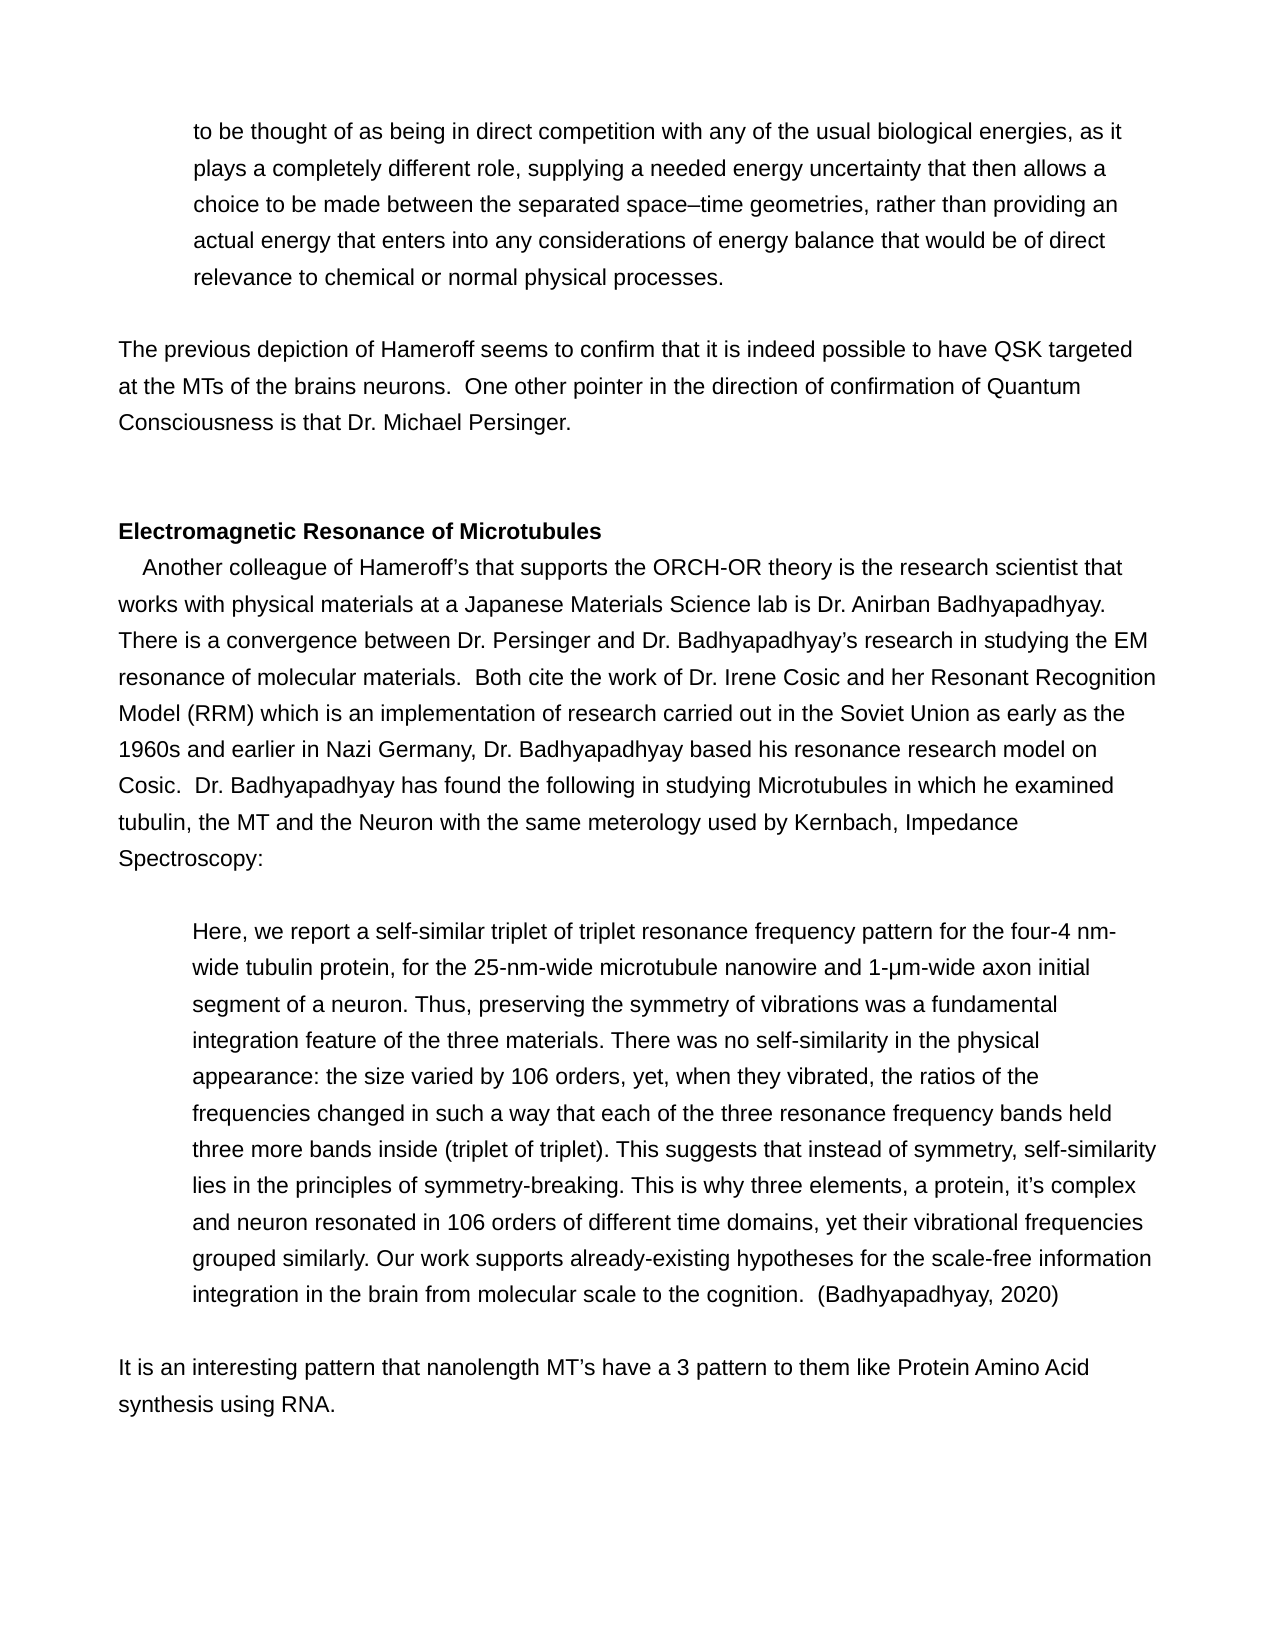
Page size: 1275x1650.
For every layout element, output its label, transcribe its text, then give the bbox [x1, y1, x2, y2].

text to be thought of as being in direct competition with any of the usual biological energies, as it plays a completely different role, supplying a needed energy uncertainty that then allows a choice to be made between the separated space–time geometries, rather than providing an actual energy that enters into any considerations of energy balance that would be of direct relevance to chemical or normal physical processes. [193, 118, 1157, 290]
text The previous depiction of Hameroff seems to confirm that it is indeed possible to have QSK targeted at the MTs of the brains neurons. One other pointer in the direction of confirmation of Quantum Consciousness is that Dr. Michael Persinger. [118, 336, 1157, 435]
text It is an interesting pattern that nanolength MT’s have a 3 pattern to them like Protein Amino Acid synthesis using RNA. [118, 1354, 1157, 1417]
text Electromagnetic Resonance of Microtubules [118, 518, 1157, 544]
text Here, we report a self-similar triplet of triplet resonance frequency pattern for the four-4 nm-wide tubulin protein, for the 25-nm-wide microtubule nanowire and 1-μm-wide axon initial segment of a neuron. Thus, preserving the symmetry of vibrations was a fundamental integration feature of the three materials. There was no self-similarity in the physical appearance: the size varied by 106 orders, yet, when they vibrated, the ratios of the frequencies changed in such a way that each of the three resonance frequency bands held three more bands inside (triplet of triplet). This suggests that instead of symmetry, self-similarity lies in the principles of symmetry-breaking. This is why three elements, a protein, it’s complex and neuron resonated in 106 orders of different time domains, yet their vibrational frequencies grouped similarly. Our work supports already-existing hypotheses for the scale-free information integration in the brain from molecular scale to the cognition. (Badhyapadhyay, 2020) [192, 918, 1157, 1308]
text Another colleague of Hameroff’s that supports the ORCH-OR theory is the research scientist that works with physical materials at a Japanese Materials Science lab is Dr. Anirban Badhyapadhyay. There is a convergence between Dr. Persinger and Dr. Badhyapadhyay’s research in studying the EM resonance of molecular materials. Both cite the work of Dr. Irene Cosic and her Resonant Recognition Model (RRM) which is an implementation of research carried out in the Soviet Union as early as the 1960s and earlier in Nazi Germany, Dr. Badhyapadhyay based his resonance research model on Cosic. Dr. Badhyapadhyay has found the following in studying Microtubules in which he examined tubulin, the MT and the Neuron with the same meterology used by Kernbach, Impedance Spectroscopy: [118, 554, 1157, 872]
